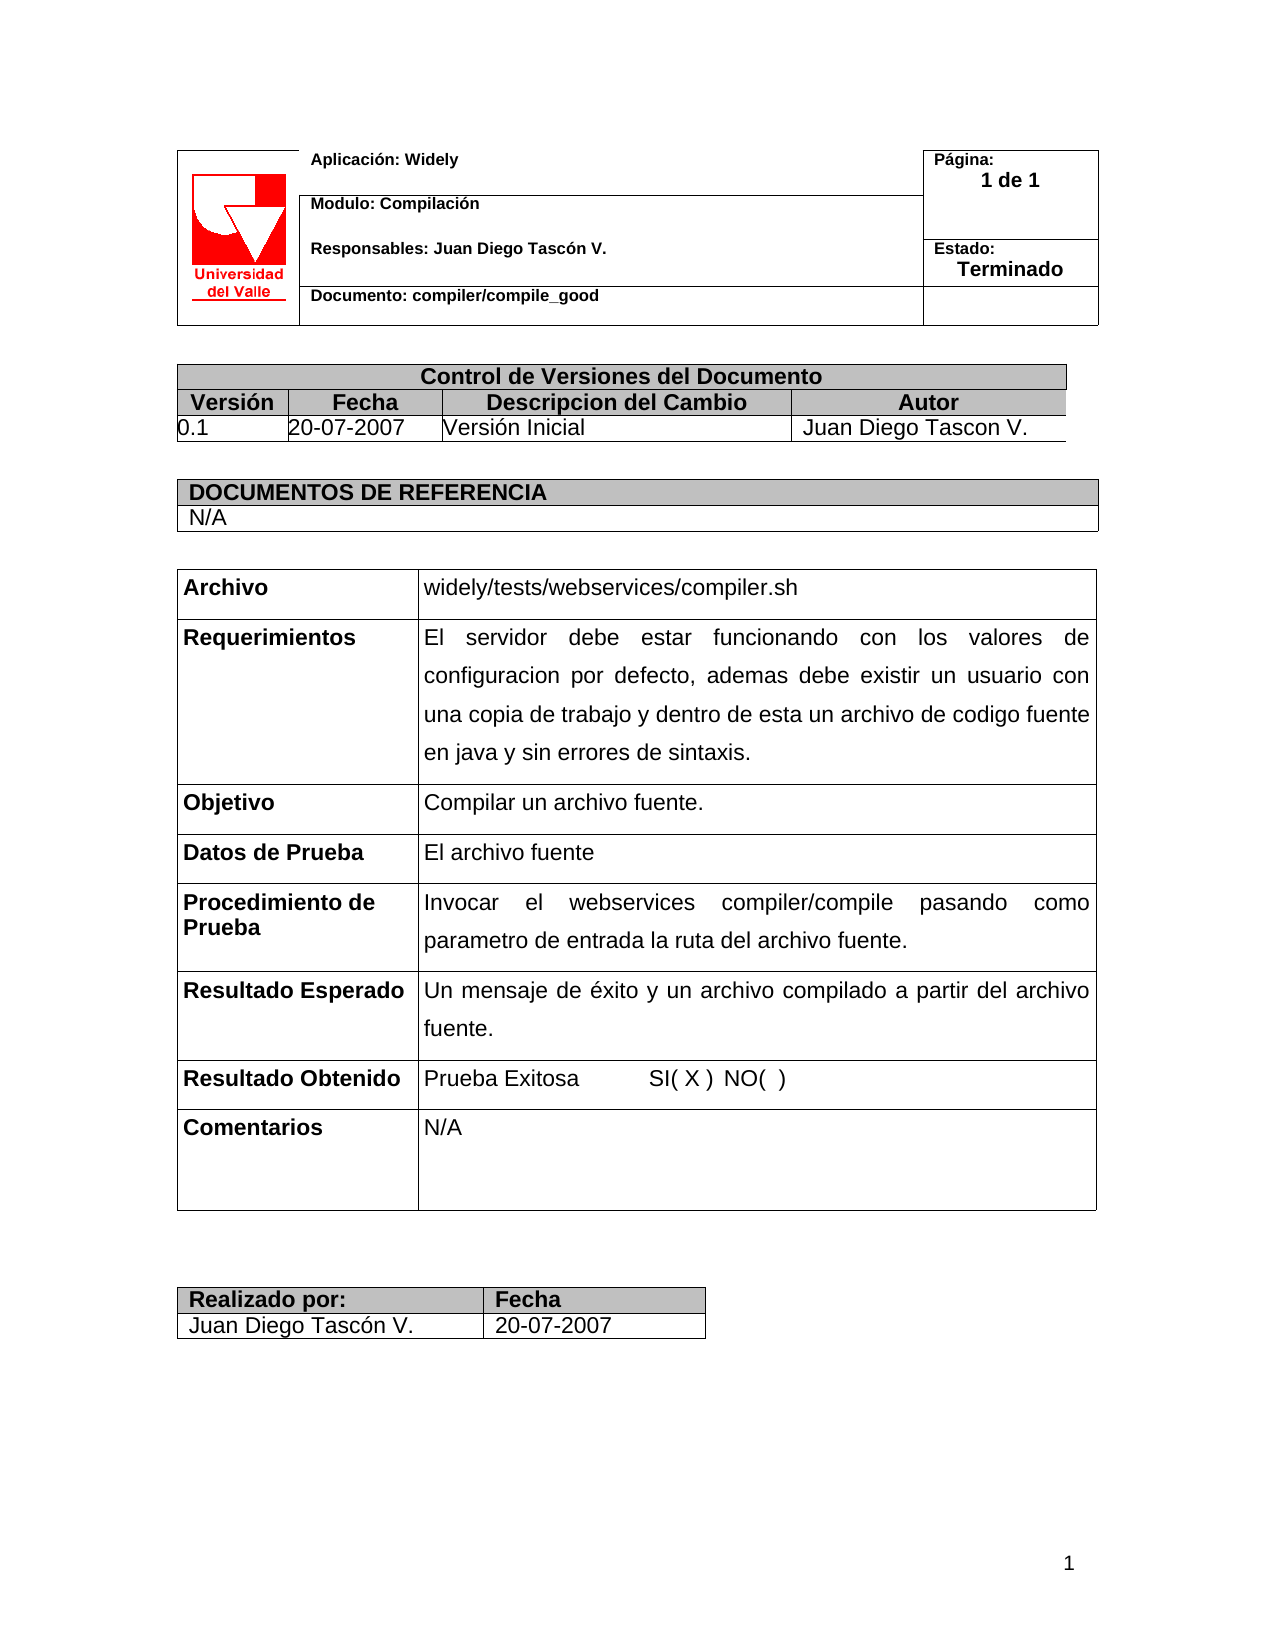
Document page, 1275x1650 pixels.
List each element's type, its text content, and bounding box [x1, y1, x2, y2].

table_cell Invocar el webservices compiler/compile pasando como parametro de entrada la ruta del archivo fuente. [419, 884, 1096, 971]
table_header Archivo [178, 570, 418, 619]
table_cell N/A [419, 1110, 1096, 1210]
table_header Realizado por: [178, 1288, 483, 1313]
table_cell Prueba Exitosa SI( X ) NO( ) [419, 1061, 1096, 1109]
table_cell Modulo: Compilación [300, 196, 923, 239]
table_cell Procedimiento de Prueba [178, 884, 418, 971]
table_cell 20-07-2007 [484, 1314, 705, 1338]
table_cell Versión Inicial [443, 416, 791, 441]
table_cell El servidor debe estar funcionando con los valores de configuracion por defecto, ademas debe existir un usuario con una copia de trabajo y dentro de esta un archivo de codigo fuente en java y sin errores de sintaxis. [419, 620, 1096, 784]
table_cell Un mensaje de éxito y un archivo compilado a partir del archivo fuente. [419, 972, 1096, 1059]
table_cell Estado: Terminado [924, 240, 1098, 286]
table_cell Compilar un archivo fuente. [419, 785, 1096, 834]
table_header [178, 151, 299, 325]
table_cell Resultado Esperado [178, 972, 418, 1059]
table_cell [924, 287, 1098, 325]
table_cell 20-07-2007 [289, 416, 442, 441]
table_cell Documento: compiler/compile_good [300, 287, 923, 325]
table_header Fecha [484, 1288, 705, 1313]
table_header DOCUMENTOS DE REFERENCIA [178, 480, 1098, 505]
table_cell Responsables: Juan Diego Tascón V. [300, 239, 923, 286]
table_cell N/A [178, 506, 1098, 531]
table_header widely/tests/webservices/compiler.sh [419, 570, 1096, 619]
table_cell Requerimientos [178, 620, 418, 784]
table_cell El archivo fuente [419, 835, 1096, 883]
table_cell Objetivo [178, 785, 418, 834]
picture [190, 173, 287, 302]
table_cell Juan Diego Tascón V. [178, 1314, 483, 1338]
table_cell 0.1 [178, 416, 288, 441]
table_header Aplicación: Widely [299, 150, 923, 194]
table_cell Fecha [289, 390, 442, 415]
table_cell Juan Diego Tascon V. [792, 416, 1066, 441]
table_cell Comentarios [178, 1110, 418, 1210]
table_cell Descripcion del Cambio [443, 390, 791, 415]
table_cell Resultado Obtenido [178, 1061, 418, 1109]
table_header Control de Versiones del Documento [178, 365, 1066, 389]
table_cell Versión [178, 390, 288, 415]
table_cell Autor [792, 390, 1066, 415]
table_cell Datos de Prueba [178, 835, 418, 883]
table_header Página: 1 de 1 [924, 151, 1098, 239]
